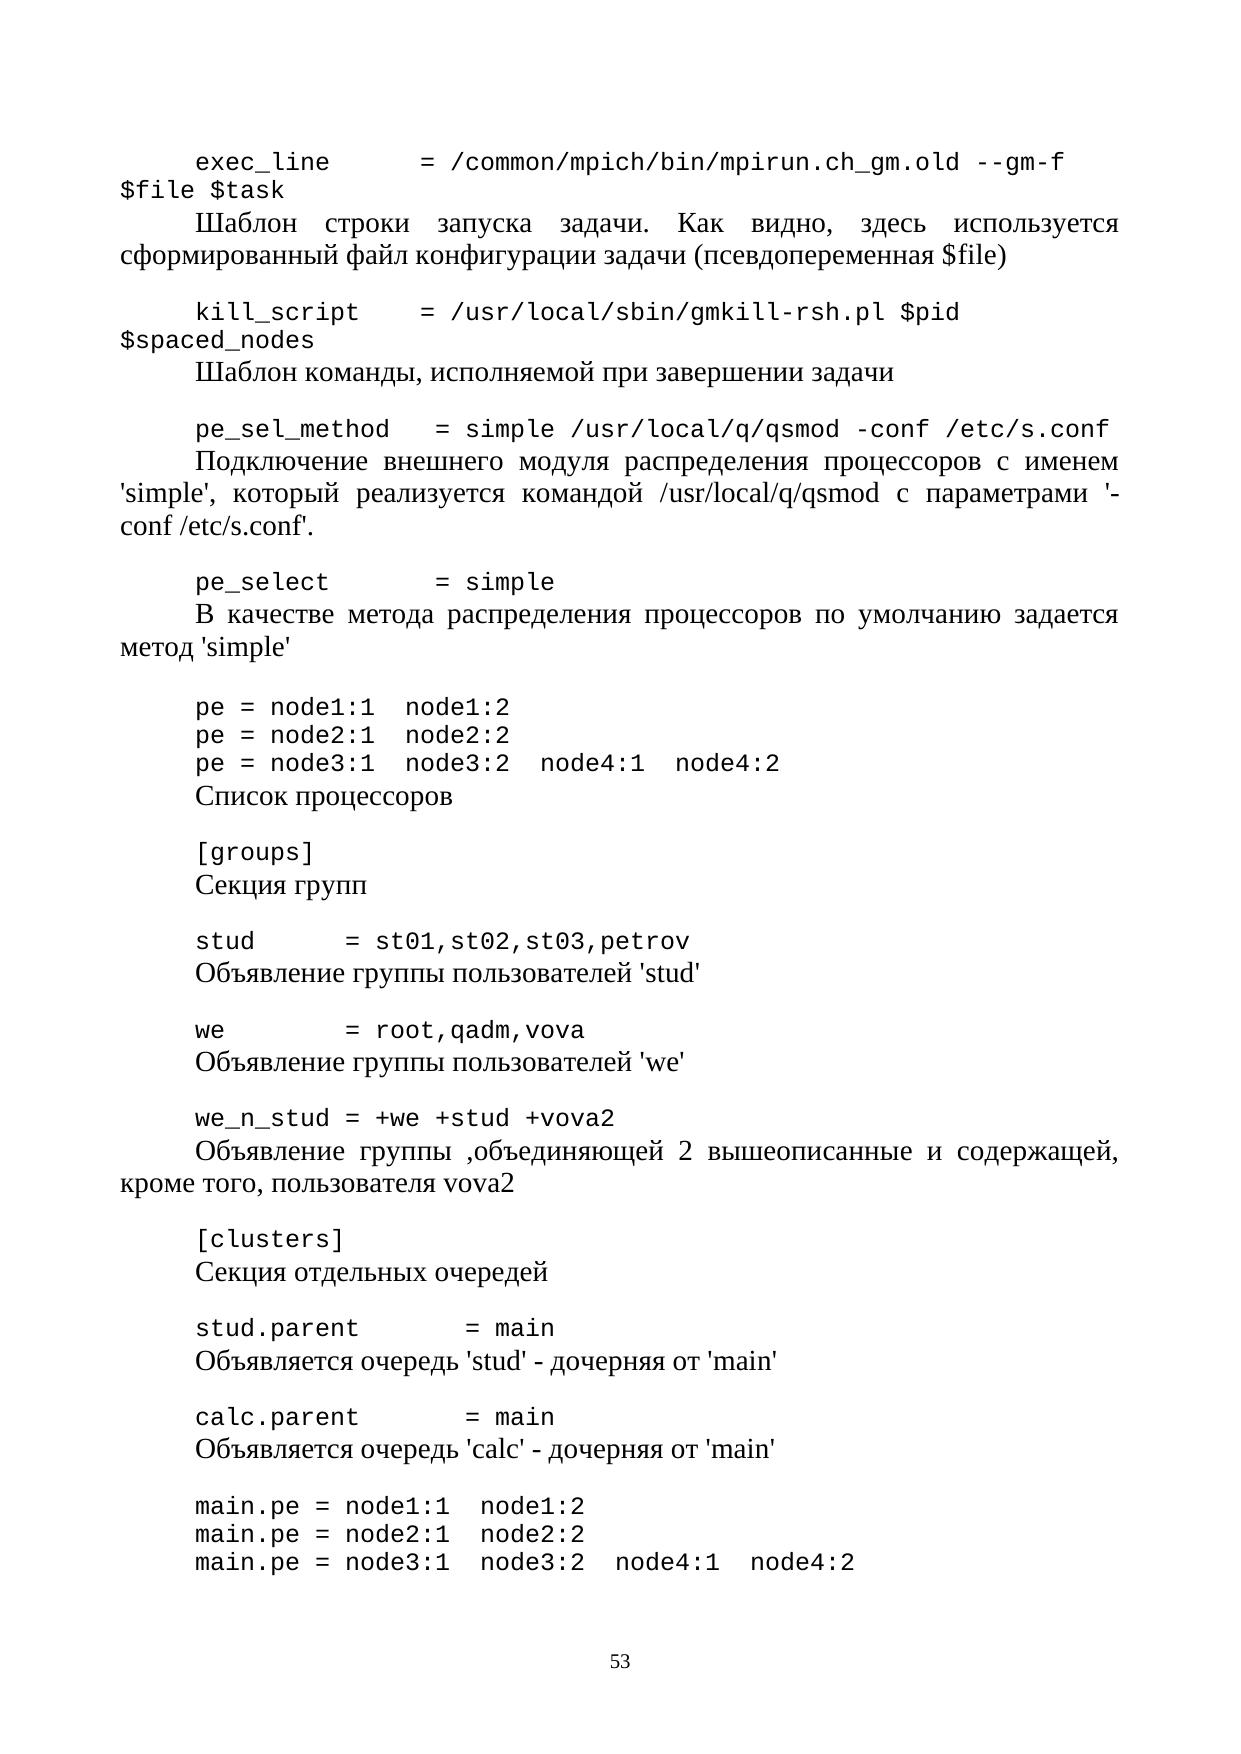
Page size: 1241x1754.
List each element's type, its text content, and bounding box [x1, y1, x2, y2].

text Объявление группы ,объединяющей 2 вышеописанные и содержащей, кроме того, пользователя vova2 [120, 1134, 1120, 1199]
text pe = node3:1 node3:2 node4:1 node4:2 [120, 751, 1120, 779]
text pe = node2:1 node2:2 [120, 723, 1120, 751]
text Секция отдельных очередей [120, 1255, 1120, 1288]
text В качестве метода распределения процессоров по умолчанию задается метод 'simple' [120, 598, 1120, 662]
text exec_line = /common/mpich/bin/mpirun.ch_gm.old --gm-f $file $task [120, 150, 1120, 206]
text pe = node1:1 node1:2 [120, 695, 1120, 723]
text [groups] [120, 840, 1120, 868]
text we = root,qadm,vova [120, 1017, 1120, 1046]
text kill_script = /usr/local/sbin/gmkill-rsh.pl $pid $spaced_nodes [120, 299, 1120, 356]
text [clusters] [120, 1227, 1120, 1255]
text Шаблон строки запуска задачи. Как видно, здесь используется сформированный файл конфигурации задачи (псевдопеременная $file) [120, 206, 1120, 271]
text stud.parent = main [120, 1316, 1120, 1344]
text Шаблон команды, исполняемой при завершении задачи [120, 356, 1120, 388]
text main.pe = node2:1 node2:2 [120, 1522, 1120, 1550]
text Объявляется очередь 'stud' - дочерняя от 'main' [120, 1344, 1120, 1376]
text we_n_stud = +we +stud +vova2 [120, 1106, 1120, 1134]
text Объявление группы пользователей 'stud' [120, 957, 1120, 989]
text pe_sel_method = simple /usr/local/q/qsmod -conf /etc/s.conf [120, 416, 1120, 444]
text main.pe = node1:1 node1:2 [120, 1493, 1120, 1522]
text Подключение внешнего модуля распределения процессоров с именем 'simple', который реализуется командой /usr/local/q/qsmod с параметрами '-conf /etc/s.conf'. [120, 444, 1120, 541]
text Объявление группы пользователей 'we' [120, 1046, 1120, 1078]
text Список процессоров [120, 779, 1120, 812]
text stud = st01,st02,st03,petrov [120, 929, 1120, 957]
text main.pe = node3:1 node3:2 node4:1 node4:2 [120, 1550, 1120, 1578]
text Объявляется очередь 'calc' - дочерняя от 'main' [120, 1433, 1120, 1465]
text Секция групп [120, 868, 1120, 900]
text calc.parent = main [120, 1405, 1120, 1433]
text pe_select = simple [120, 569, 1120, 598]
